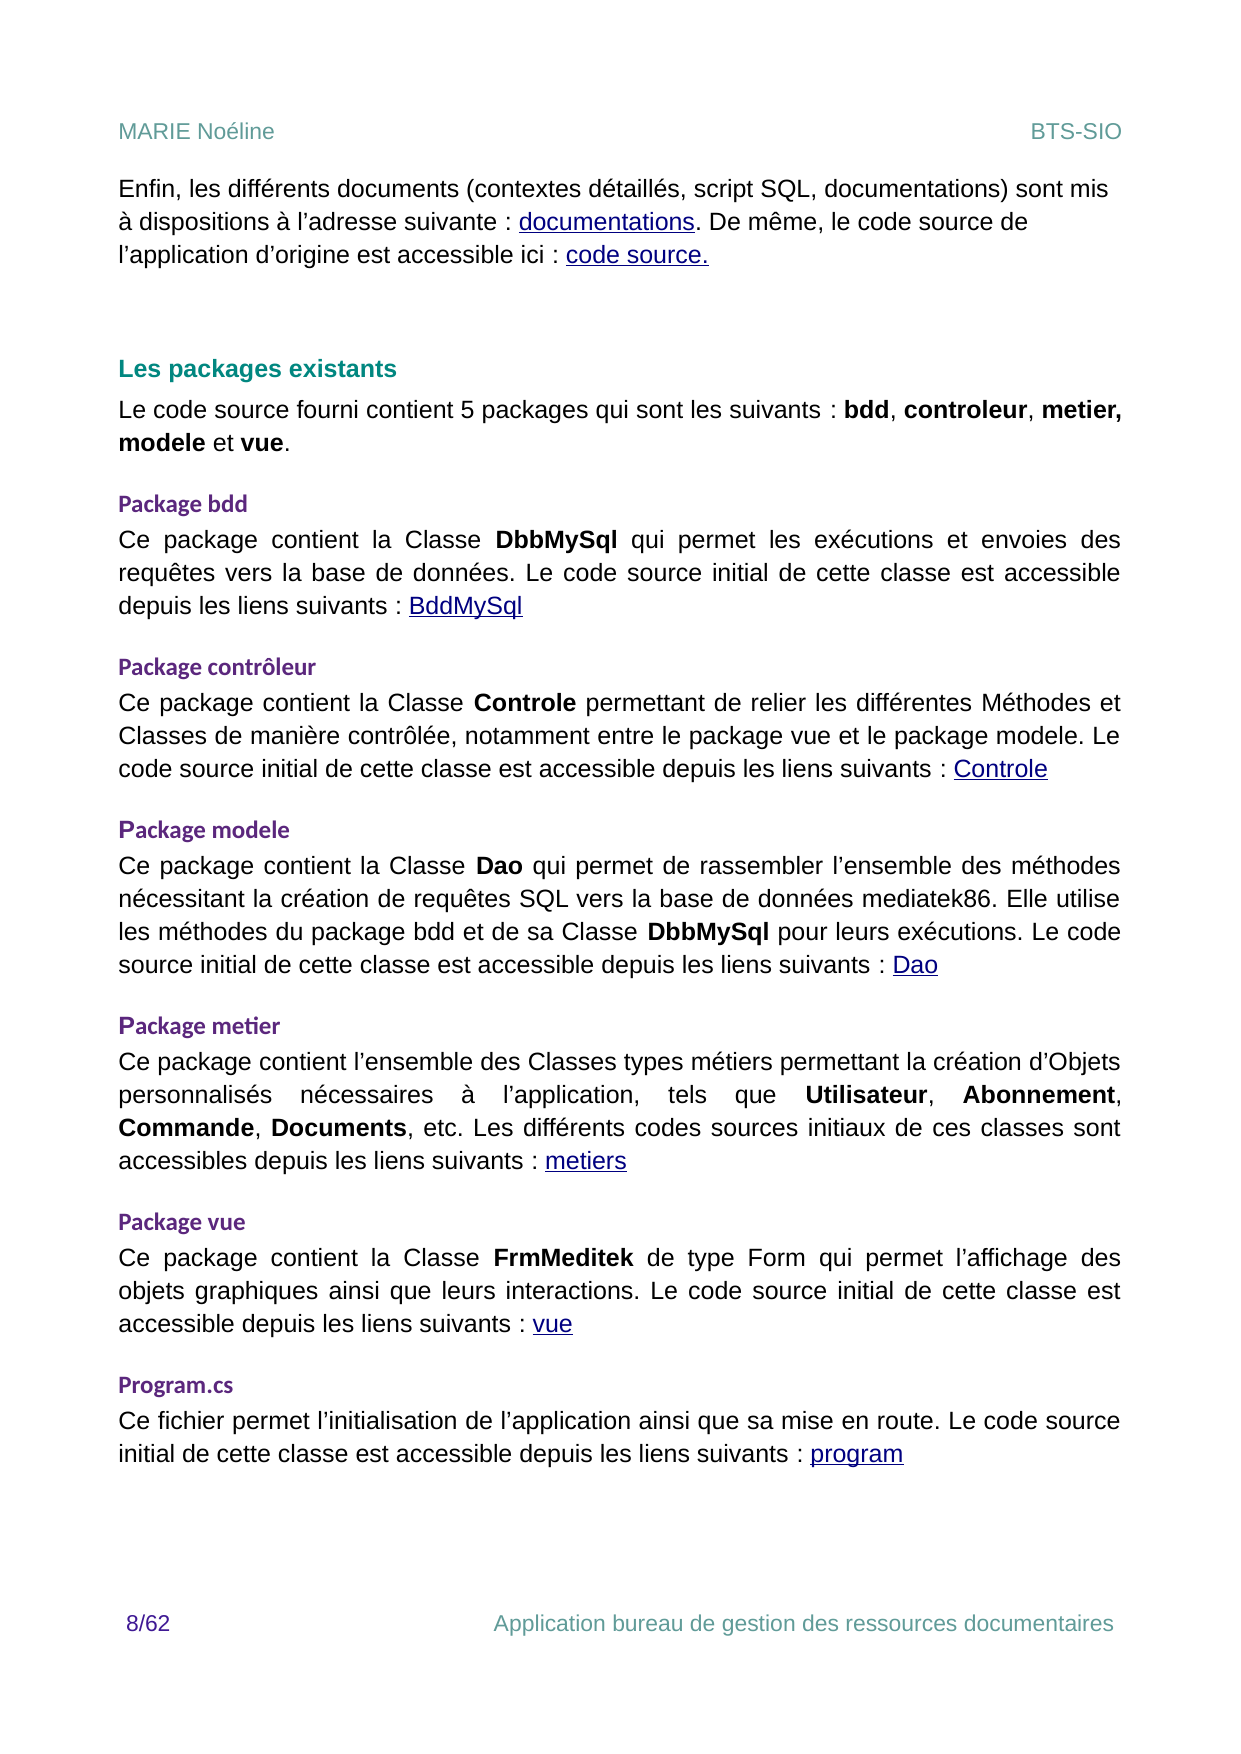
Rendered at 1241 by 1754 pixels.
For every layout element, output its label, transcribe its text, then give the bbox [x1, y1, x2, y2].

text Ce package contient la Classe Dao qui permet de rassembler l’ensemble des méthodes nécessitant la création de requêtes SQL vers la base de données mediatek86. Elle utilise les méthodes du package bdd et de sa Classe DbbMySql pour leurs exécutions. Le code source initial de cette classe est accessible depuis les liens suivants : Dao [118, 851, 1122, 979]
text Le code source fourni contient 5 packages qui sont les suivants : bdd, controleur, metier, modele et vue. [118, 395, 1122, 457]
subtitle Package metier [118, 1010, 1122, 1041]
subtitle Les packages existants [118, 354, 1122, 383]
subtitle Package contrôleur [118, 651, 1122, 682]
text Enfin, les différents documents (contextes détaillés, script SQL, documentations) sont mis à dispositions à l’adresse suivante : documentations. De même, le code source de l’application d’origine est accessible ici : code source. [118, 174, 1122, 269]
text Ce package contient la Classe FrmMeditek de type Form qui permet l’affichage des objets graphiques ainsi que leurs interactions. Le code source initial de cette classe est accessible depuis les liens suivants : vue [118, 1243, 1122, 1337]
subtitle Package bdd [118, 488, 1122, 519]
text Ce package contient la Classe DbbMySql qui permet les exécutions et envoies des requêtes vers la base de données. Le code source initial de cette classe est accessible depuis les liens suivants : BddMySql [118, 525, 1122, 620]
subtitle Package vue [118, 1206, 1122, 1236]
text Ce fichier permet l’initialisation de l’application ainsi que sa mise en route. Le code source initial de cette classe est accessible depuis les liens suivants : program [118, 1406, 1122, 1467]
subtitle Package modele [118, 814, 1122, 844]
text Ce package contient l’ensemble des Classes types métiers permettant la création d’Objets personnalisés nécessaires à l’application, tels que Utilisateur, Abonnement, Commande, Documents, etc. Les différents codes sources initiaux de ces classes sont accessibles depuis les liens suivants : metiers [118, 1047, 1122, 1174]
subtitle Program.cs [118, 1369, 1122, 1399]
text Ce package contient la Classe Controle permettant de relier les différentes Méthodes et Classes de manière contrôlée, notamment entre le package vue et le package modele. Le code source initial de cette classe est accessible depuis les liens suivants : Controle [118, 688, 1122, 783]
